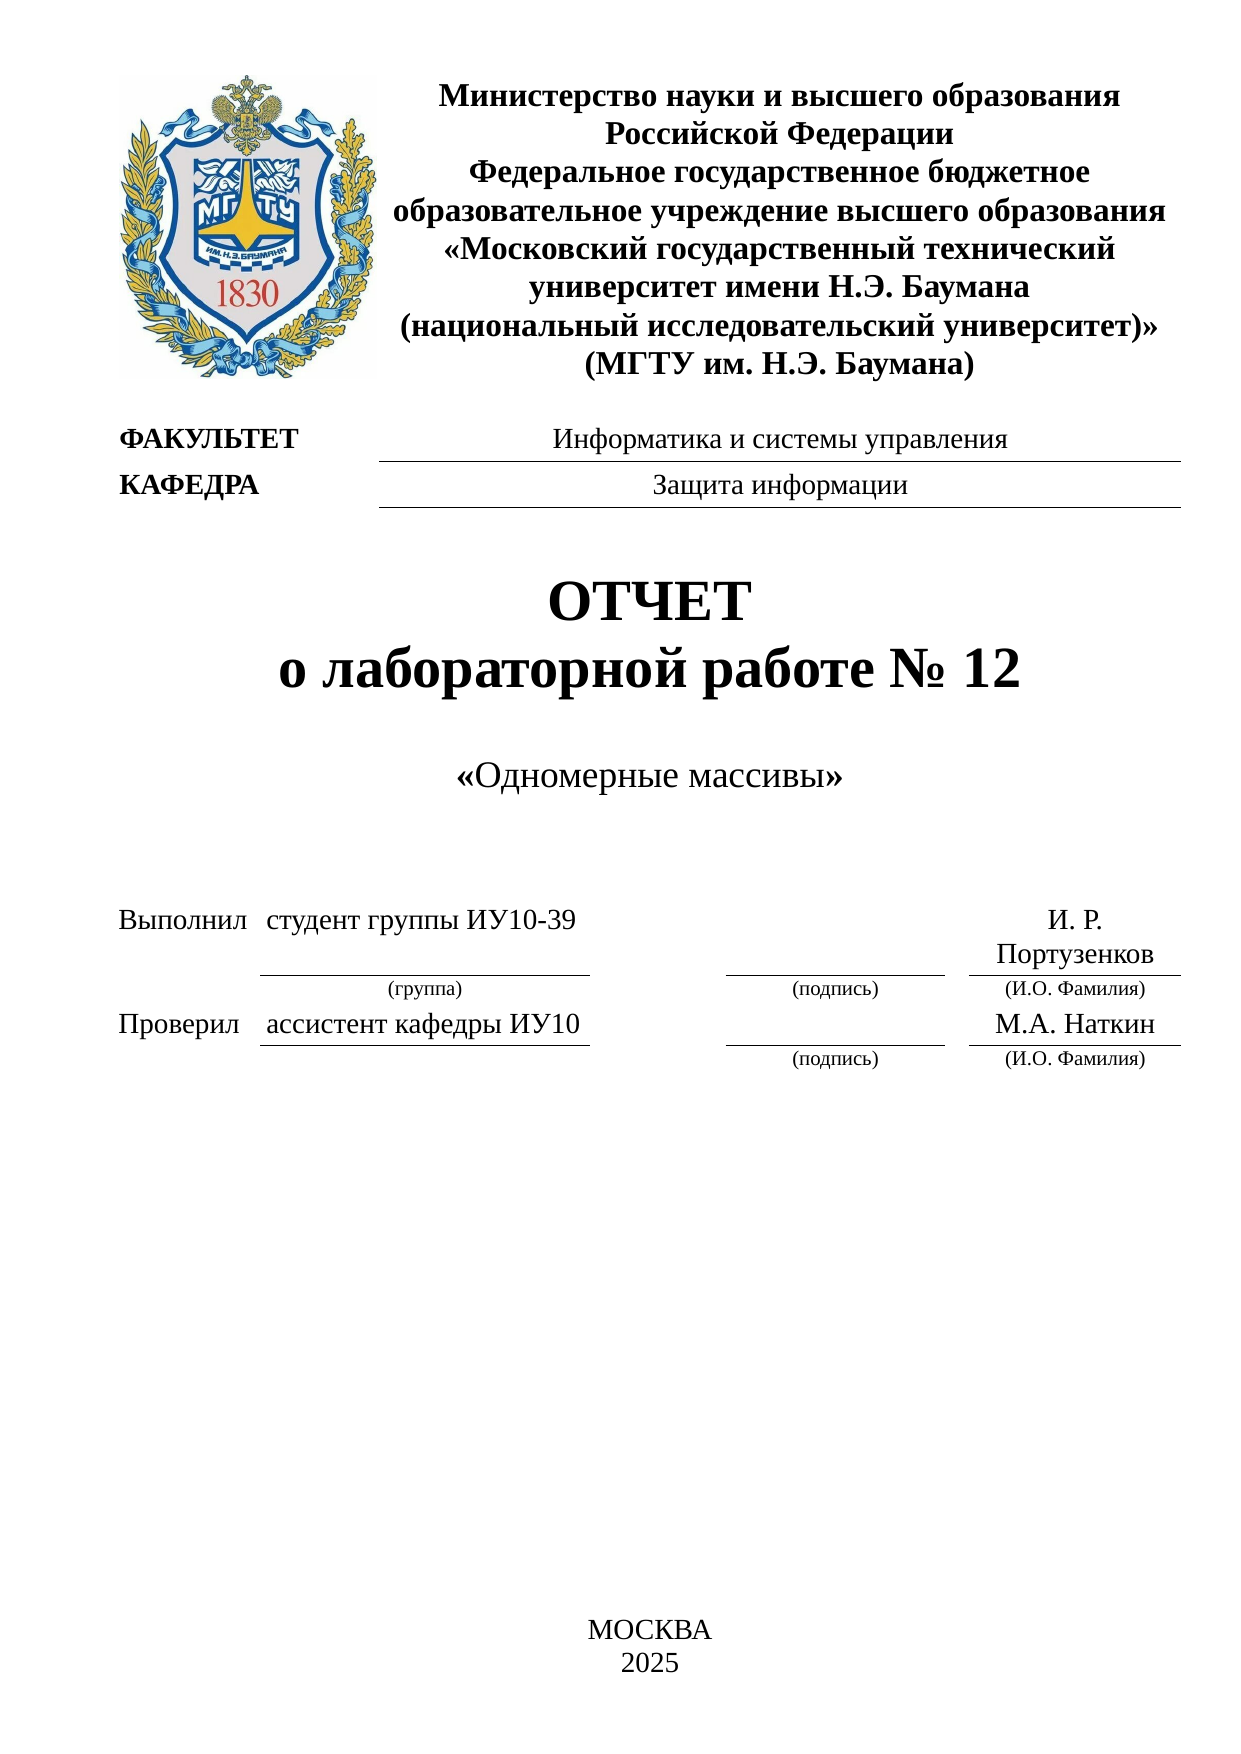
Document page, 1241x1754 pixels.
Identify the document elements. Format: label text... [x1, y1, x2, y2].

table_header [726, 897, 945, 975]
table_header [590, 897, 726, 975]
table_cell [726, 1000, 945, 1045]
table_header И. Р. Портузенков [969, 897, 1181, 975]
table_cell (И.О. Фамилия) [969, 976, 1181, 1000]
table_cell [945, 1045, 969, 1070]
table_cell [590, 1000, 726, 1045]
text ОТЧЕТ о лабораторной работе № 12 [118, 566, 1181, 701]
table_cell [590, 1045, 726, 1070]
table_cell Защита информации [379, 462, 1181, 507]
table_header [945, 897, 969, 975]
table_cell (подпись) [726, 1046, 945, 1070]
text «Одномерные массивы» [118, 753, 1181, 796]
table_cell [945, 975, 969, 1000]
table_cell (подпись) [726, 976, 945, 1000]
table_cell [260, 1046, 590, 1070]
table_cell [945, 1000, 969, 1045]
table_cell Проверил [118, 1000, 260, 1045]
table_cell КАФЕДРА [118, 461, 379, 507]
table_header Выполнил [118, 897, 260, 975]
table_cell [590, 975, 726, 1000]
table_header Информатика и системы управления [379, 416, 1181, 461]
table_cell (И.О. Фамилия) [969, 1046, 1181, 1070]
table_cell [118, 1045, 260, 1070]
table_cell ассистент кафедры ИУ10 [260, 1000, 590, 1045]
table_cell М.А. Наткин [969, 1000, 1181, 1045]
table_cell (группа) [260, 976, 590, 1000]
table_header ФАКУЛЬТЕТ [118, 416, 379, 461]
table_cell [118, 975, 260, 1000]
table_header студент группы ИУ10-39 [260, 897, 590, 975]
